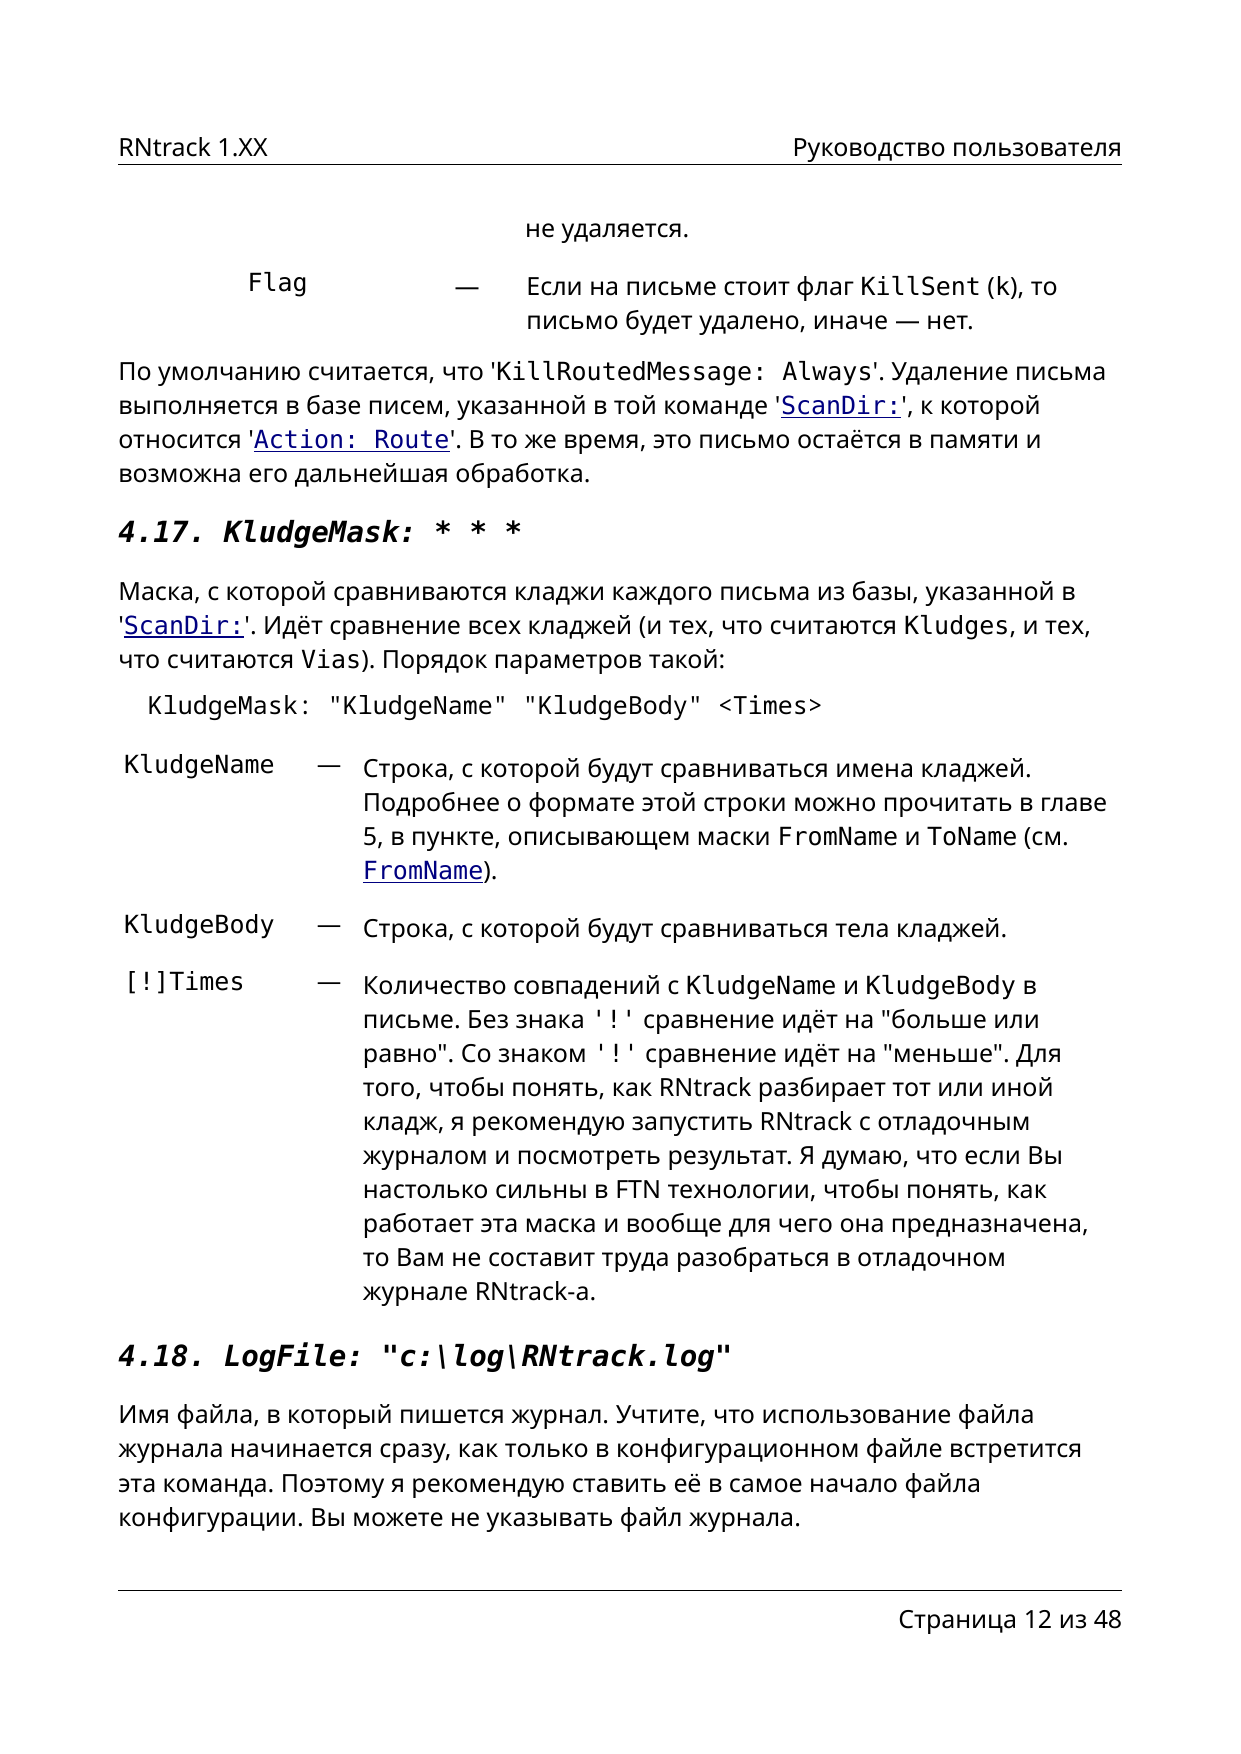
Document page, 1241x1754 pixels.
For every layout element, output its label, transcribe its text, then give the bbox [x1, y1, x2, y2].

subtitle LogFile: "c:\log\RNtrack.log" [118, 1339, 1122, 1373]
table_cell KludgeBody [118, 893, 311, 950]
table_cell — [413, 251, 519, 342]
table_cell Количество совпадений с KludgeName и KludgeBody в письме. Без знака '!' сравнение идёт на "больше или равно". Со знаком '!' сравнение идёт на "меньше". Для того, чтобы понять, как RNtrack разбирает тот или иной кладж, я рекомендую запустить RNtrack с отладочным журналом и посмотреть результат. Я думаю, что если Вы настолько сильны в FTN технологии, чтобы понять, как работает эта маска и вообще для чего она предназначена, то Вам не составит труда разобраться в отладочном журнале RNtrack-а. [357, 950, 1122, 1314]
table_cell Строка, с которой будут сравниваться тела кладжей. [357, 893, 1122, 950]
text Маска, с которой сравниваются кладжи каждого письма из базы, указанной в 'ScanDir:'. Идёт сравнение всех кладжей (и тех, что считаются Kludges, и тех, что считаются Vias). Порядок параметров такой: [118, 573, 1122, 676]
table_cell — [311, 950, 357, 1314]
subtitle KludgeMask: * * * [118, 515, 1122, 549]
table_cell [240, 194, 413, 251]
table_cell — [311, 893, 357, 950]
table_cell Если на письме стоит флаг KillSent (k), то письмо будет удалено, иначе — нет. [519, 251, 1122, 342]
table_cell не удаляется. [519, 194, 1122, 251]
table_cell Flag [240, 251, 413, 342]
table_cell [118, 251, 240, 342]
table_header KludgeName [118, 733, 311, 893]
table_header — [311, 733, 357, 893]
table_header Строка, с которой будут сравниваться имена кладжей. Подробнее о формате этой строки можно прочитать в главе 5, в пункте, описывающем маски FromName и ToName (см. FromName). [357, 733, 1122, 893]
table_cell [!]Times [118, 950, 311, 1314]
text По умолчанию считается, что 'KillRoutedMessage: Always'. Удаление письма выполняется в базе писем, указанной в той команде 'ScanDir:', к которой относится 'Action: Route'. В то же время, это письмо остаётся в памяти и возможна его дальнейшая обработка. [118, 354, 1122, 490]
text Имя файла, в который пишется журнал. Учтите, что использование файла журнала начинается сразу, как только в конфигурационном файле встретится эта команда. Поэтому я рекомендую ставить её в самое начало файла конфигурации. Вы можете не указывать файл журнала. [118, 1397, 1122, 1533]
table_cell [118, 194, 240, 251]
table_cell [413, 194, 519, 251]
text KludgeMask: "KludgeName" "KludgeBody" <Times> [148, 687, 1063, 721]
